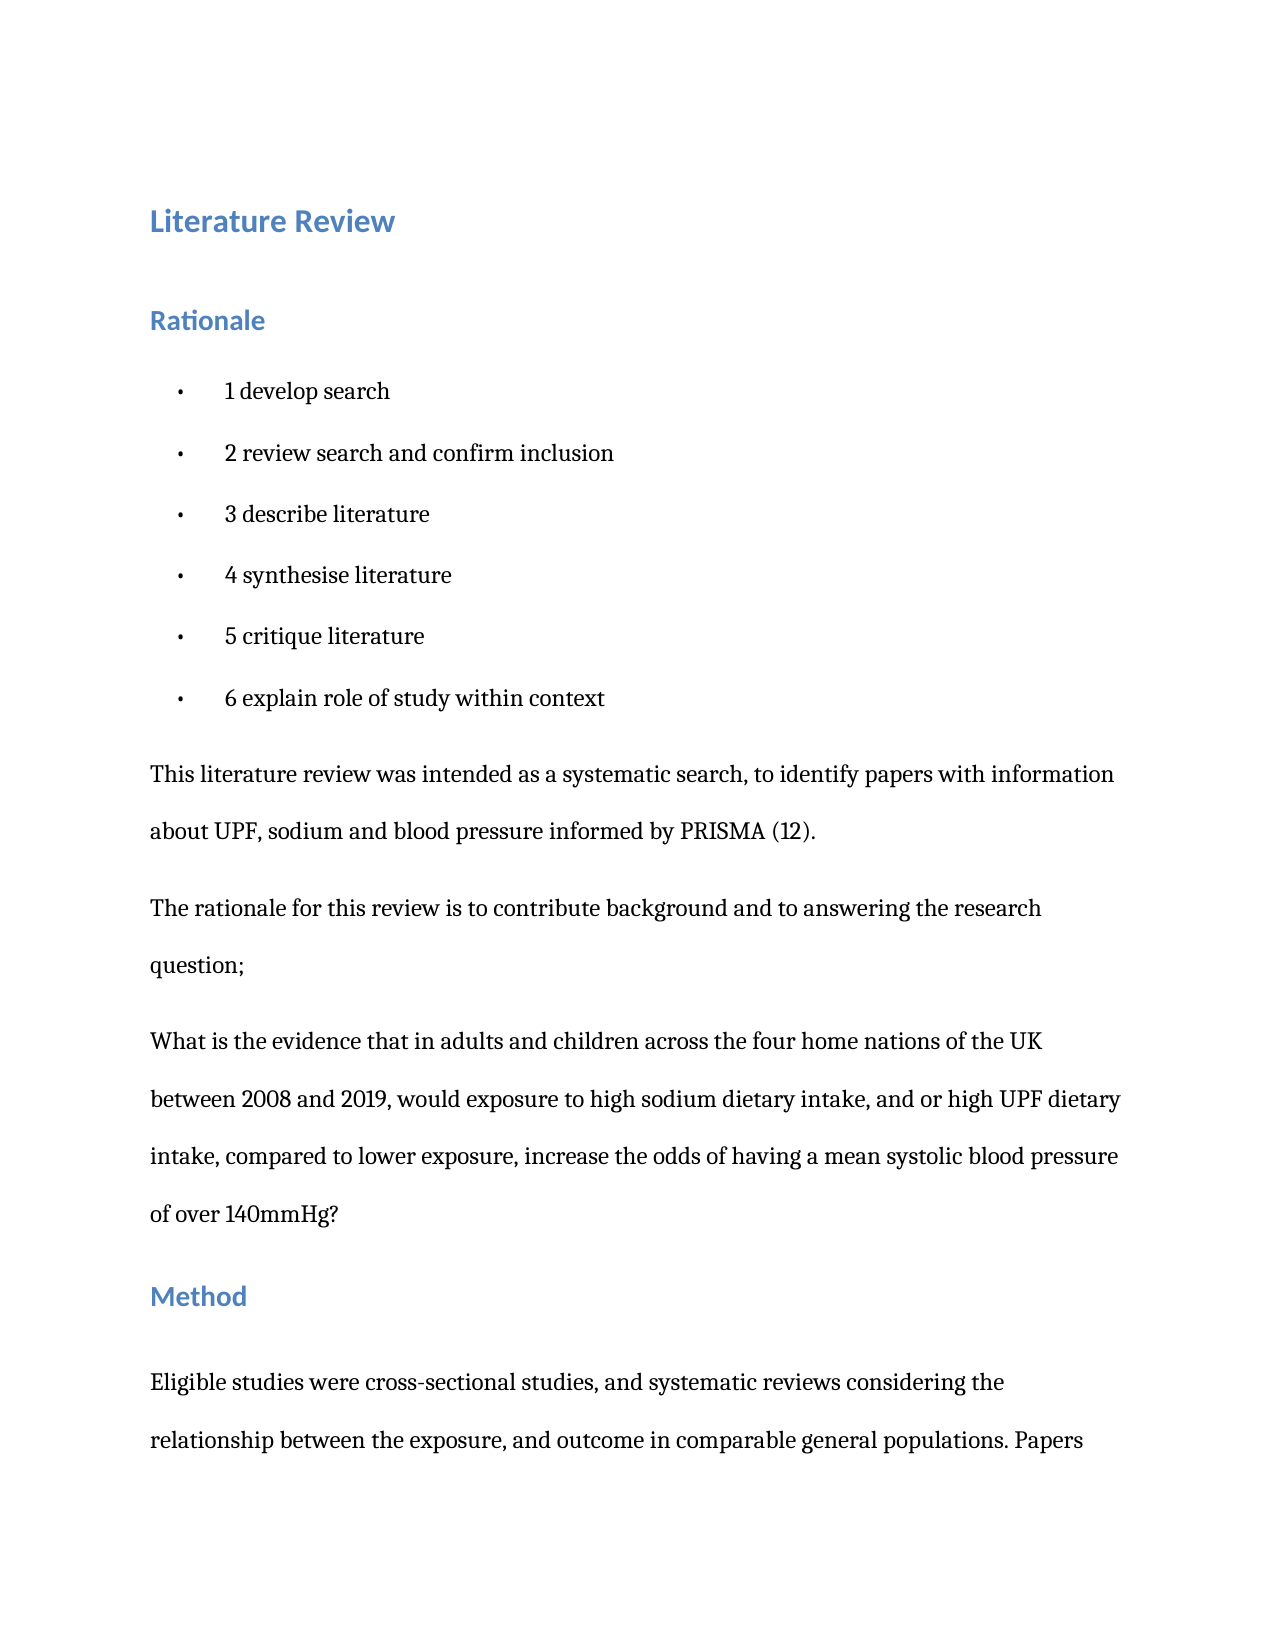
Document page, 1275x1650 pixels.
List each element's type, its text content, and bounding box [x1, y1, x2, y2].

text The rationale for this review is to contribute background and to answering the research question; [150, 893, 1125, 980]
list 2 review search and confirm inclusion [175, 438, 1125, 467]
list 6 explain role of study within context [175, 683, 1125, 712]
text Eligible studies were cross-sectional studies, and systematic reviews considering the relationship between the exposure, and outcome in comparable general populations. Papers [150, 1368, 1125, 1454]
list 4 synthesise literature [175, 561, 1125, 590]
subtitle Rationale [150, 302, 1125, 338]
text This literature review was intended as a systematic search, to identify papers with information about UPF, sodium and blood pressure informed by PRISMA (12). [150, 760, 1125, 846]
list 3 describe literature [175, 500, 1125, 528]
subtitle Method [150, 1278, 1125, 1314]
list 1 develop search [175, 377, 1125, 406]
list 5 critique literature [175, 622, 1125, 651]
subtitle Literature Review [150, 200, 1125, 241]
text What is the evidence that in adults and children across the four home nations of the UK between 2008 and 2019, would exposure to high sodium dietary intake, and or high UPF dietary intake, compared to lower exposure, increase the odds of having a mean systolic blood pressure of over 140mmHg? [150, 1027, 1125, 1228]
